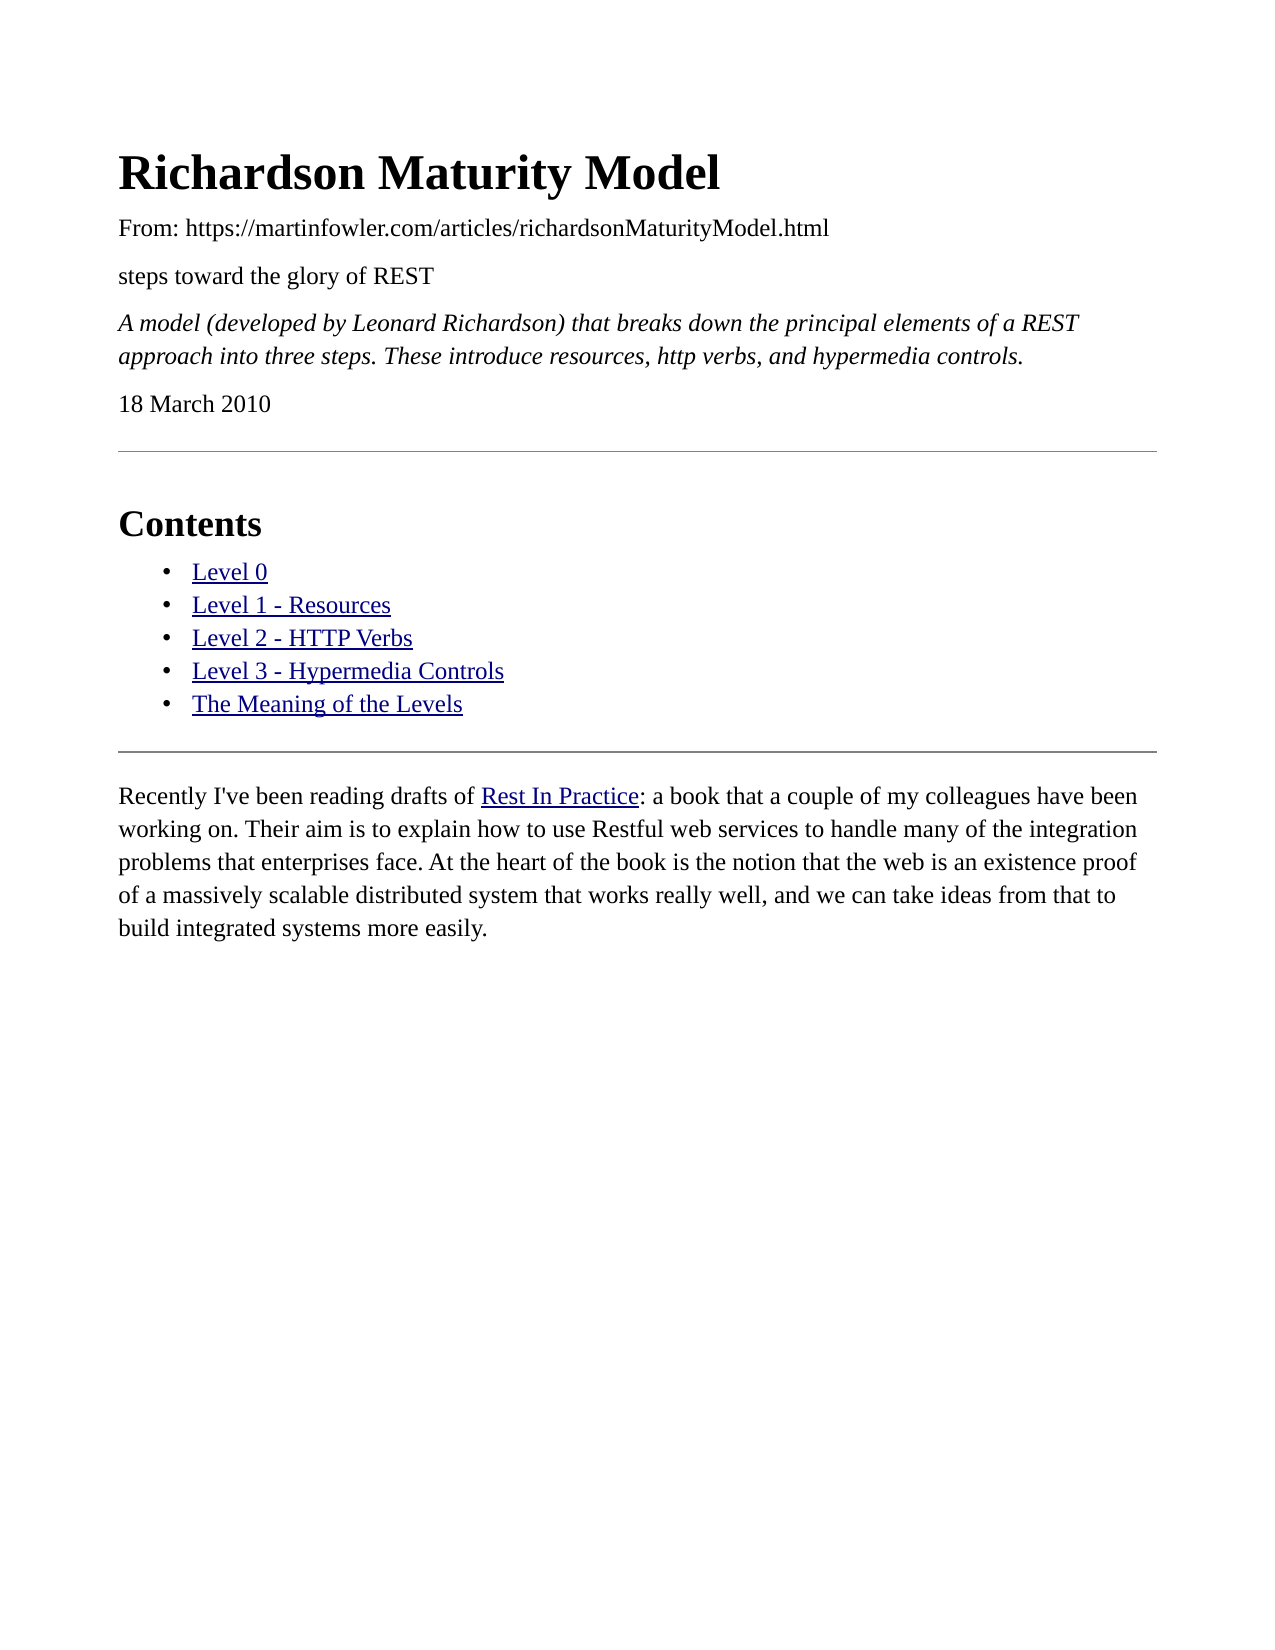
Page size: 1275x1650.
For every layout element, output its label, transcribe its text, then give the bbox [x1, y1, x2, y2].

text Recently I've been reading drafts of Rest In Practice: a book that a couple of my colleagues have been working on. Their aim is to explain how to use Restful web services to handle many of the integration problems that enterprises face. At the heart of the book is the notion that the web is an existence proof of a massively scalable distributed system that works really well, and we can take ideas from that to build integrated systems more easily. [118, 781, 1157, 942]
text From: https://martinfowler.com/articles/richardsonMaturityModel.html [118, 213, 1157, 242]
subtitle Contents [118, 502, 1157, 545]
text 18 March 2010 [118, 389, 1157, 418]
list Level 2 - HTTP Verbs [162, 623, 1157, 652]
text A model (developed by Leonard Richardson) that breaks down the principal elements of a REST approach into three steps. These introduce resources, http verbs, and hypermedia controls. [118, 308, 1157, 370]
subtitle Richardson Maturity Model [118, 143, 1157, 201]
text steps toward the glory of REST [118, 261, 1157, 289]
list Level 3 - Hypermedia Controls [162, 656, 1157, 685]
list Level 0 [162, 557, 1157, 586]
list The Meaning of the Levels [162, 689, 1157, 718]
list Level 1 - Resources [162, 590, 1157, 619]
